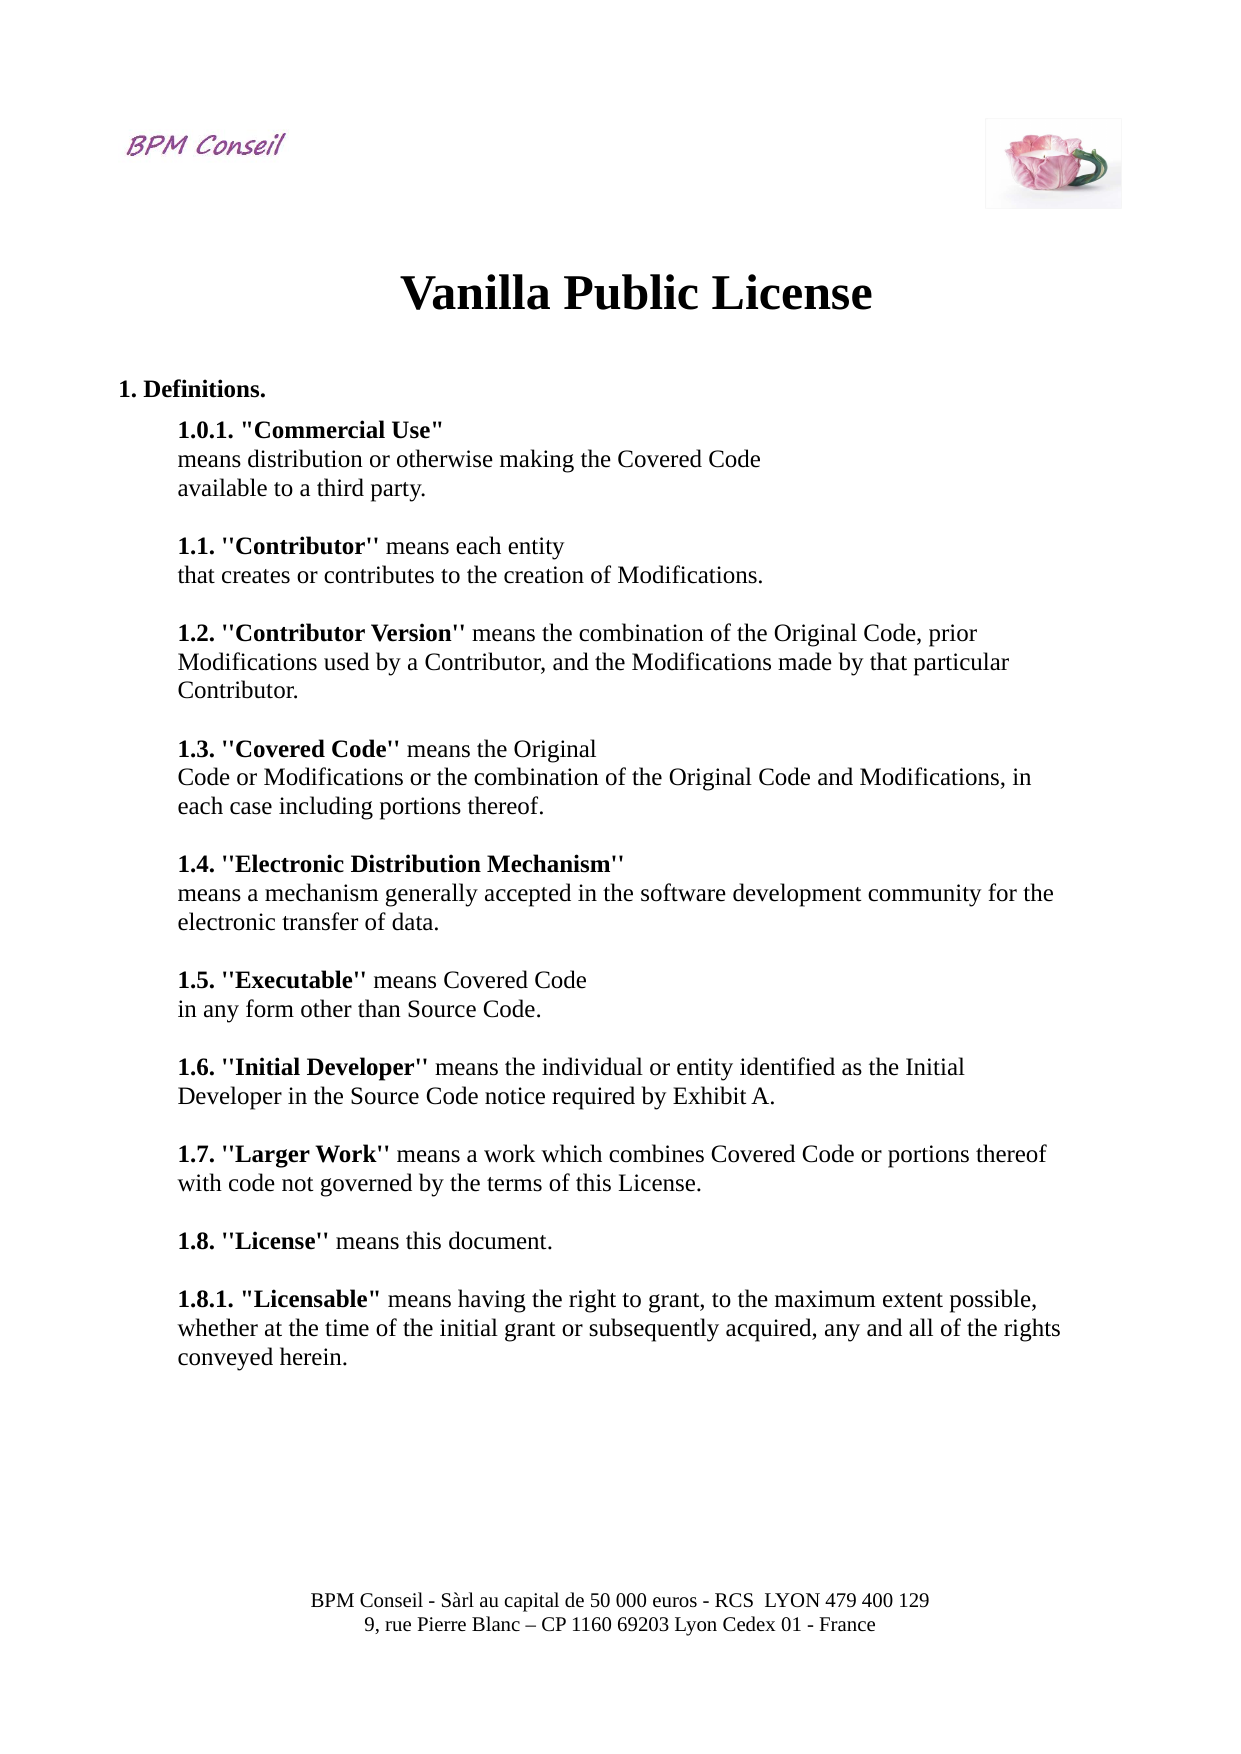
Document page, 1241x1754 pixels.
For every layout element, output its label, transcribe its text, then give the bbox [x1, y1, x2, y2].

text 1.2. ''Contributor Version'' means the combination of the Original Code, prior Modifications used by a Contributor, and the Modifications made by that particular Contributor. [177, 618, 1063, 704]
text 1.7. ''Larger Work'' means a work which combines Covered Code or portions thereof with code not governed by the terms of this License. [177, 1139, 1063, 1197]
text 1.5. ''Executable'' means Covered Code in any form other than Source Code. [177, 965, 1063, 1023]
picture [985, 118, 1122, 209]
text 1.0.1. "Commercial Use" means distribution or otherwise making the Covered Code available to a third party. [177, 415, 1063, 502]
text 1.8. ''License'' means this document. [177, 1226, 1063, 1255]
subtitle Vanilla Public License [118, 263, 1122, 320]
text 1.6. ''Initial Developer'' means the individual or entity identified as the Initial Developer in the Source Code notice required by Exhibit A. [177, 1052, 1063, 1110]
text 1.8.1. "Licensable" means having the right to grant, to the maximum extent possible, whether at the time of the initial grant or subsequently acquired, any and all of the rights conveyed herein. [177, 1284, 1063, 1371]
text 1.3. ''Covered Code'' means the Original Code or Modifications or the combination of the Original Code and Modifications, in each case including portions thereof. [177, 734, 1063, 820]
text 1.4. ''Electronic Distribution Mechanism'' means a mechanism generally accepted in the software development community for the electronic transfer of data. [177, 849, 1063, 936]
text 1. Definitions. [118, 374, 1122, 403]
picture [118, 118, 309, 172]
text 1.1. ''Contributor'' means each entity that creates or contributes to the creation of Modifications. [177, 531, 1063, 588]
